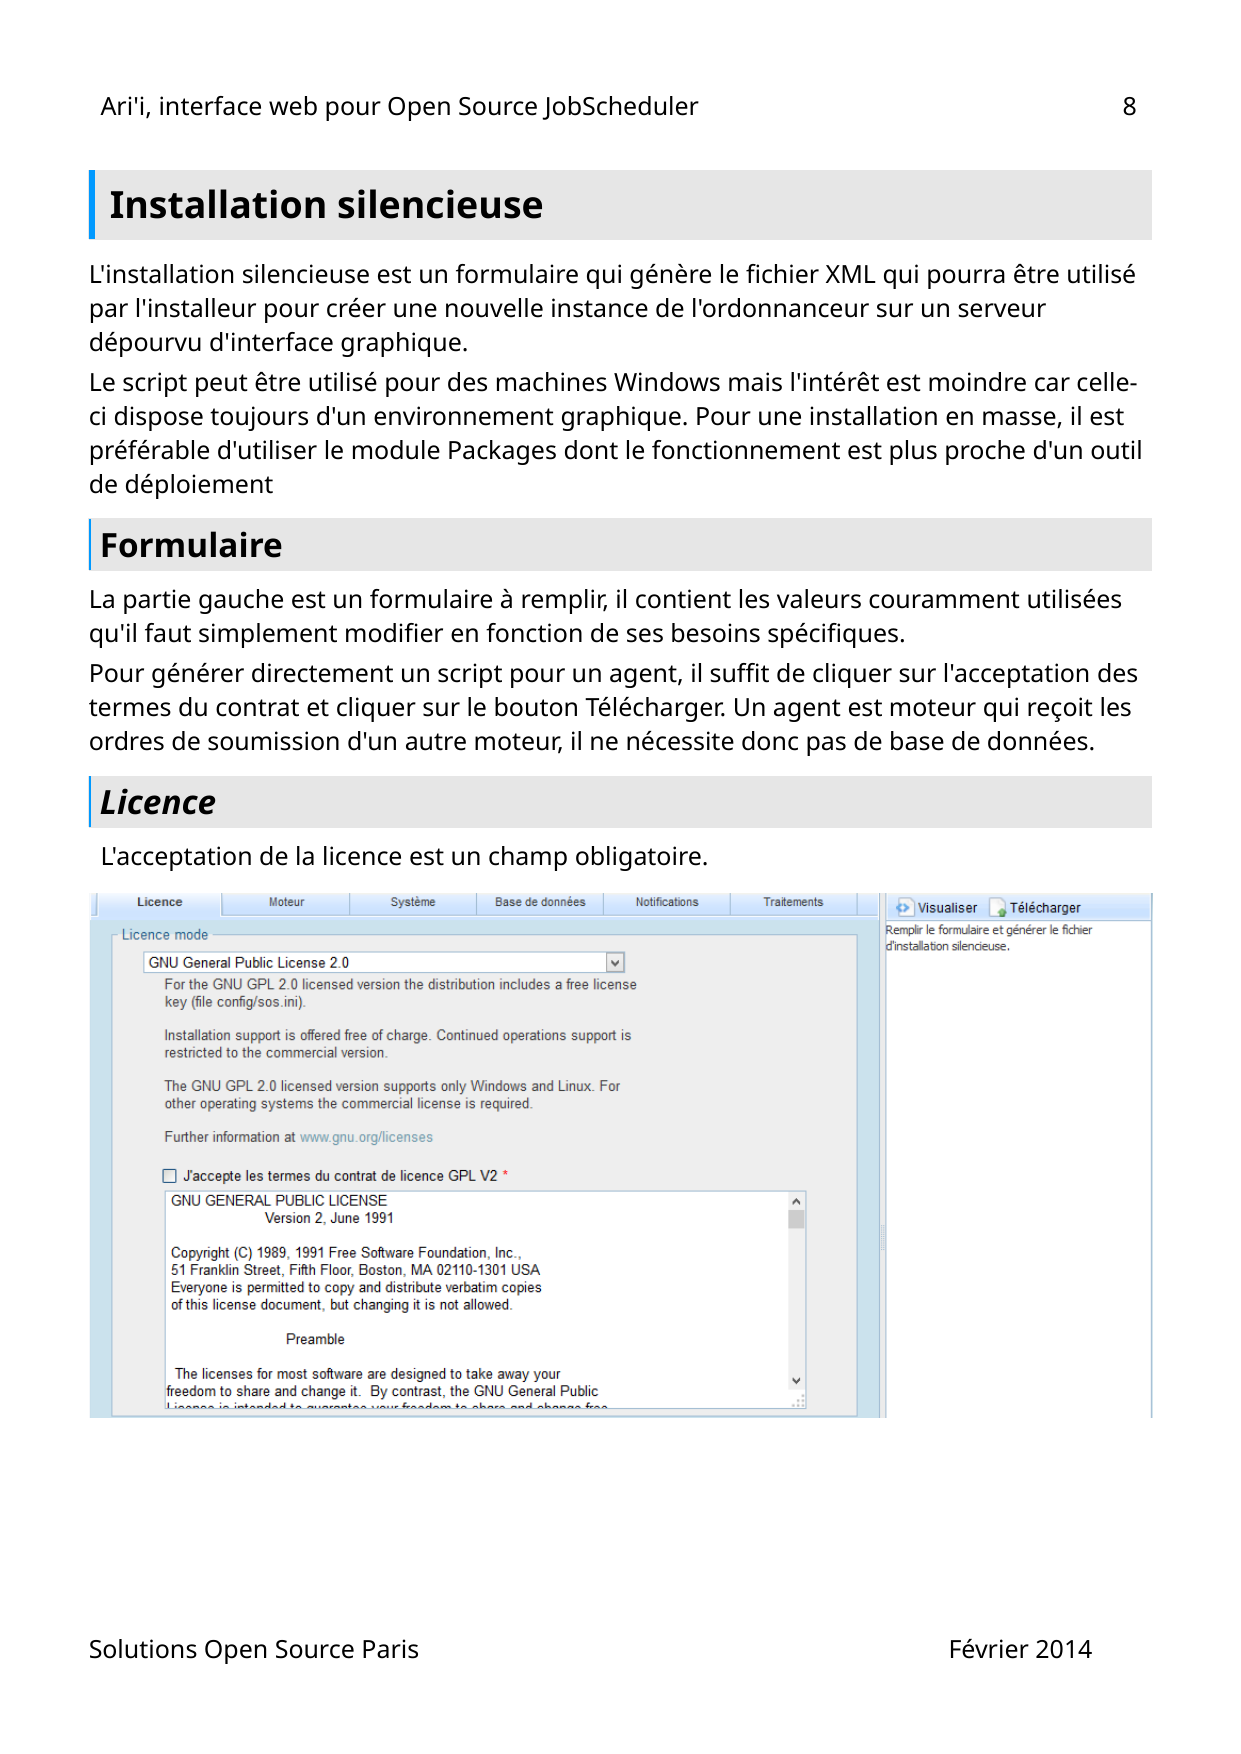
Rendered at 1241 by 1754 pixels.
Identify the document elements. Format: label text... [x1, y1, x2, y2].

text L'installation silencieuse est un formulaire qui génère le fichier XML qui pourra être utilisé par l'installeur pour créer une nouvelle instance de l'ordonnanceur sur un serveur dépourvu d'interface graphique. [88, 256, 1152, 359]
subtitle Formulaire [91, 520, 1151, 570]
text Le script peut être utilisé pour des machines Windows mais l'intérêt est moindre car celle-ci dispose toujours d'un environnement graphique. Pour une installation en masse, il est préférable d'utiliser le module Packages dont le fonctionnement est plus proche d'un outil de déploiement [88, 364, 1152, 501]
subtitle Installation silencieuse [95, 171, 1151, 239]
text La partie gauche est un formulaire à remplir, il contient les valeurs couramment utilisées qu'il faut simplement modifier en fonction de ses besoins spécifiques. [88, 582, 1152, 650]
text Pour générer directement un script pour un agent, il suffit de cliquer sur l'acceptation des termes du contrat et cliquer sur le bouton Télécharger. Un agent est moteur qui reçoit les ordres de soumission d'un autre moteur, il ne nécessite donc pas de base de données. [88, 656, 1152, 758]
subtitle Licence [91, 777, 1151, 827]
text L'acceptation de la licence est un champ obligatoire. [88, 839, 1152, 873]
